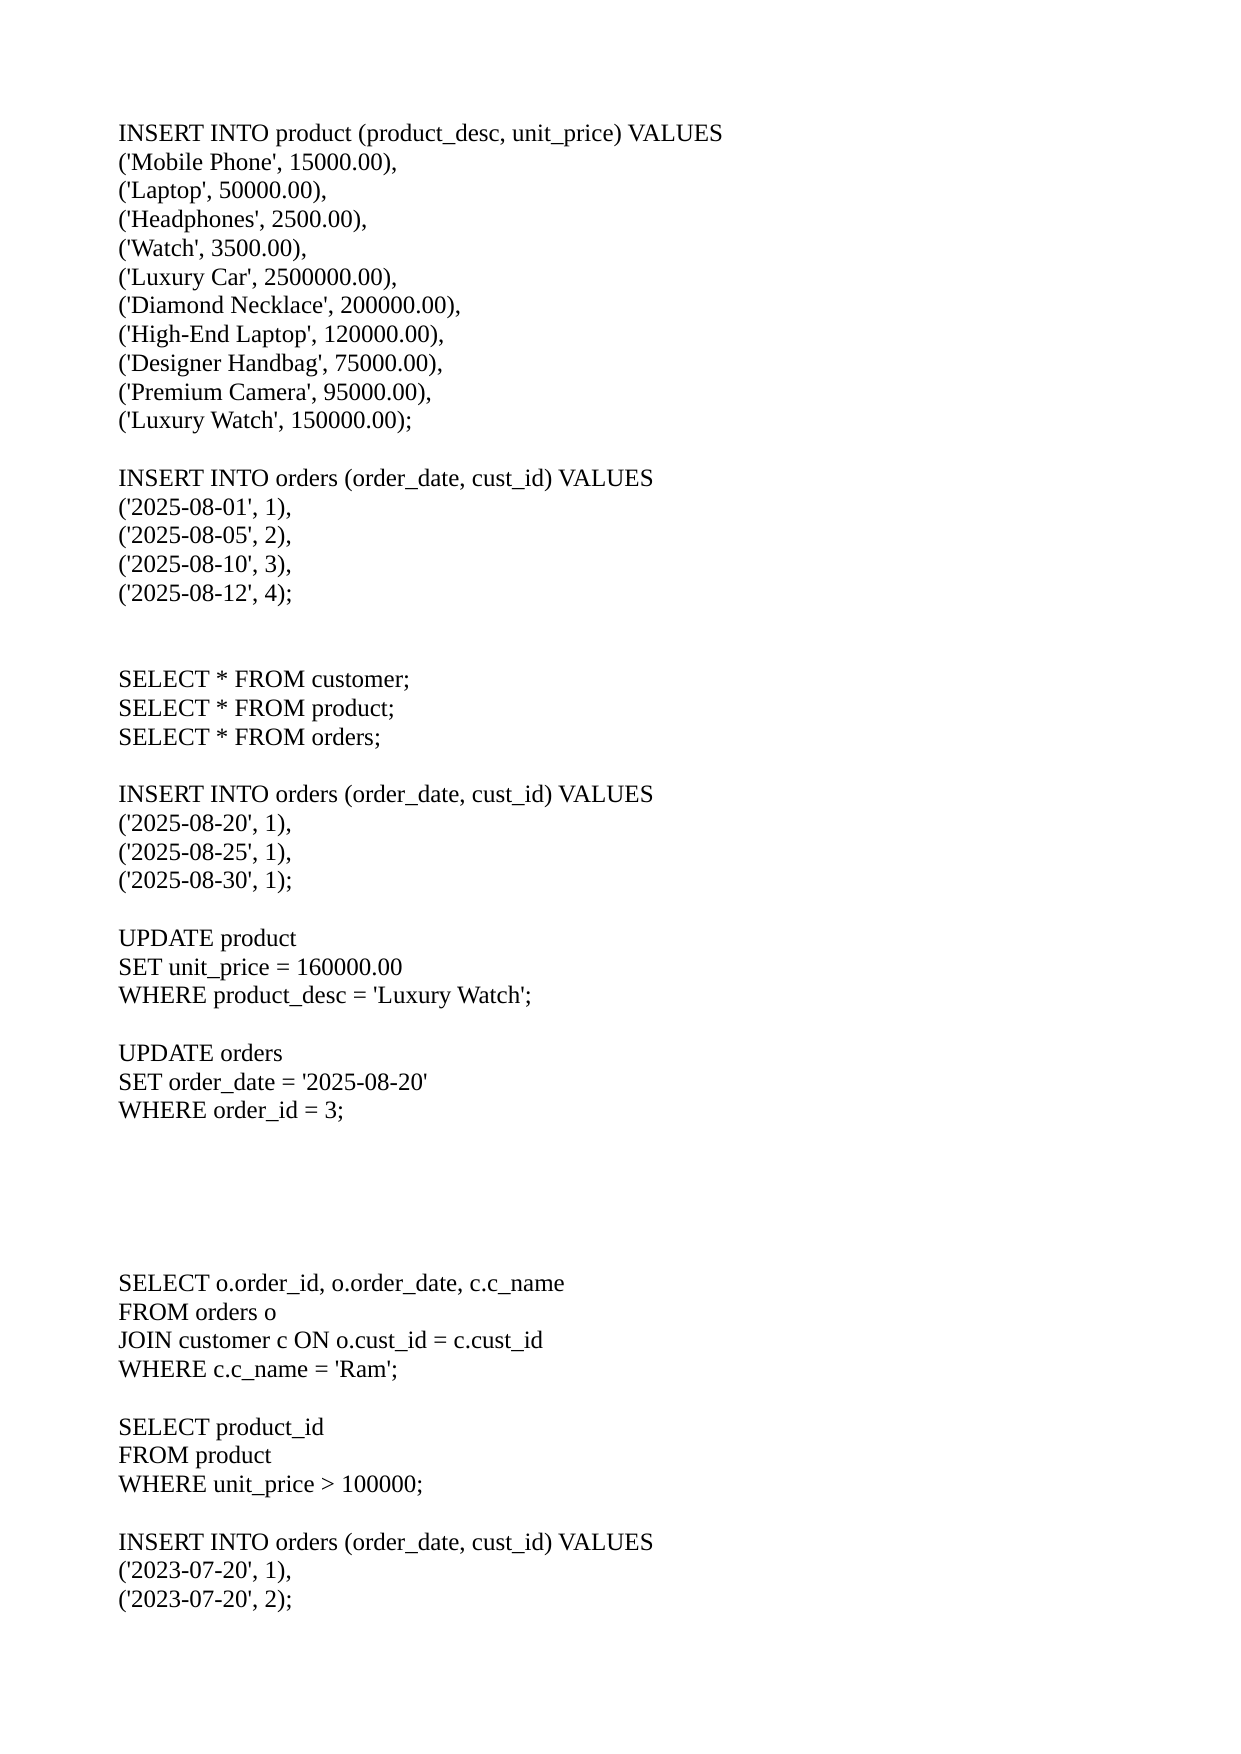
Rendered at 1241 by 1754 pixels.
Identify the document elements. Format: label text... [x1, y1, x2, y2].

text ('Luxury Watch', 150000.00); [118, 406, 1122, 434]
text JOIN customer c ON o.cust_id = c.cust_id [118, 1326, 1122, 1354]
text UPDATE product [118, 923, 1122, 952]
text ('2025-08-10', 3), [118, 549, 1122, 578]
text ('High-End Laptop', 120000.00), [118, 319, 1122, 348]
text SET unit_price = 160000.00 [118, 952, 1122, 981]
text ('2023-07-20', 1), [118, 1556, 1122, 1584]
text ('Headphones', 2500.00), [118, 204, 1122, 233]
text ('2025-08-30', 1); [118, 866, 1122, 894]
text SET order_date = '2025-08-20' [118, 1067, 1122, 1096]
text ('2025-08-01', 1), [118, 492, 1122, 521]
text SELECT product_id [118, 1412, 1122, 1441]
text WHERE unit_price > 100000; [118, 1469, 1122, 1498]
text ('2025-08-20', 1), [118, 808, 1122, 837]
text ('Designer Handbag', 75000.00), [118, 348, 1122, 377]
text INSERT INTO orders (order_date, cust_id) VALUES [118, 463, 1122, 492]
text SELECT * FROM product; [118, 693, 1122, 722]
text ('Laptop', 50000.00), [118, 176, 1122, 204]
text ('2025-08-25', 1), [118, 837, 1122, 866]
text ('2025-08-05', 2), [118, 521, 1122, 549]
text WHERE order_id = 3; [118, 1096, 1122, 1124]
text ('2025-08-12', 4); [118, 578, 1122, 607]
text ('Watch', 3500.00), [118, 233, 1122, 262]
text FROM orders o [118, 1297, 1122, 1326]
text ('Mobile Phone', 15000.00), [118, 147, 1122, 176]
text UPDATE orders [118, 1038, 1122, 1067]
text INSERT INTO product (product_desc, unit_price) VALUES [118, 118, 1122, 147]
text FROM product [118, 1441, 1122, 1469]
text WHERE c.c_name = 'Ram'; [118, 1354, 1122, 1383]
text ('Luxury Car', 2500000.00), [118, 262, 1122, 291]
text ('Premium Camera', 95000.00), [118, 377, 1122, 406]
text SELECT * FROM orders; [118, 722, 1122, 751]
text WHERE product_desc = 'Luxury Watch'; [118, 981, 1122, 1009]
text INSERT INTO orders (order_date, cust_id) VALUES [118, 779, 1122, 808]
text SELECT * FROM customer; [118, 664, 1122, 693]
text SELECT o.order_id, o.order_date, c.c_name [118, 1268, 1122, 1297]
text ('2023-07-20', 2); [118, 1584, 1122, 1613]
text ('Diamond Necklace', 200000.00), [118, 291, 1122, 319]
text INSERT INTO orders (order_date, cust_id) VALUES [118, 1527, 1122, 1556]
